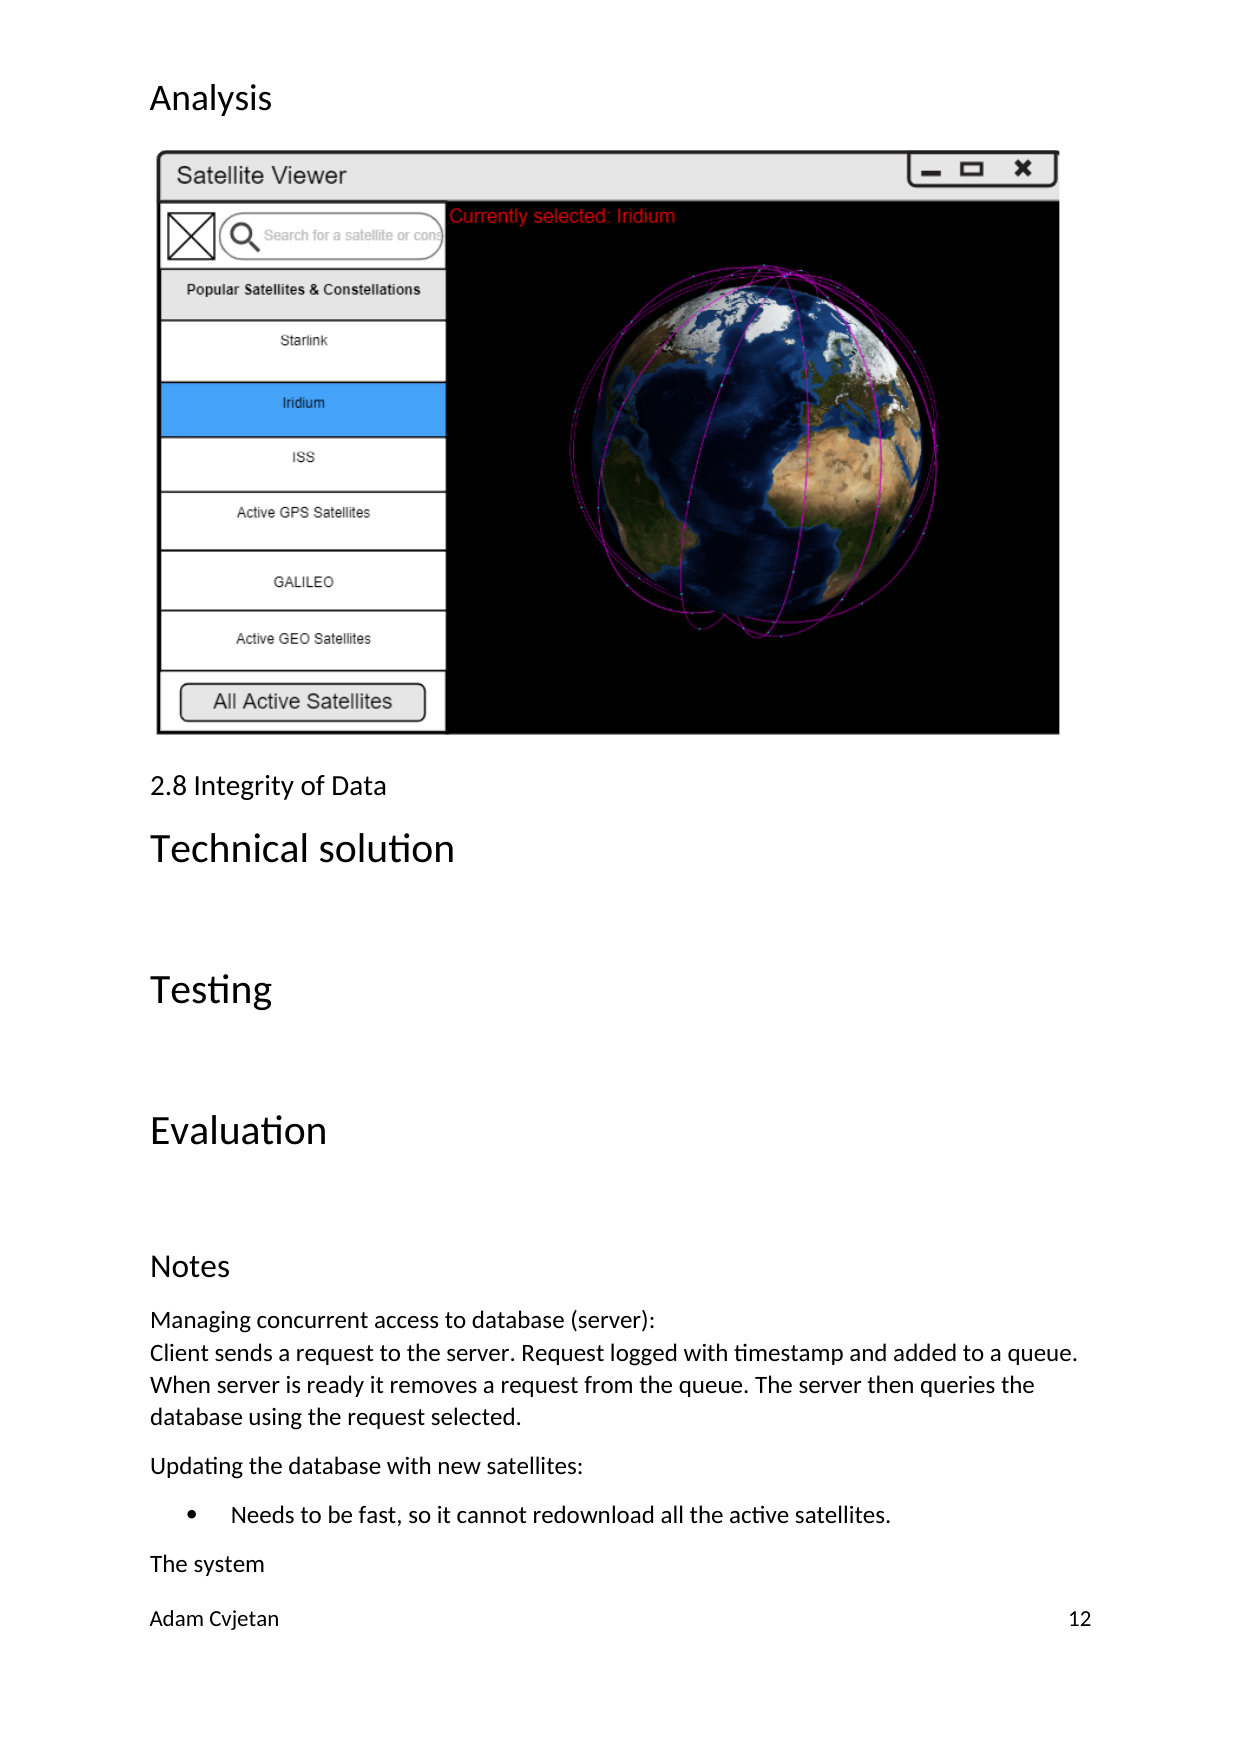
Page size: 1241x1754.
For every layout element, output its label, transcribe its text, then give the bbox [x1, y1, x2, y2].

text Testing [150, 963, 1090, 1013]
text Managing concurrent access to database (server): Client sends a request to the server. Request logged with timestamp and added to a queue. When server is ready it removes a request from the queue. The server then queries the database using the request selected. [150, 1304, 1090, 1432]
text 2.8 Integrity of Data [150, 767, 1090, 803]
text Notes [150, 1245, 1090, 1286]
text The system [150, 1548, 1090, 1579]
text Technical solution [150, 822, 1090, 872]
text Updating the database with new satellites: [150, 1450, 1090, 1481]
text Evaluation [150, 1104, 1090, 1154]
list Needs to be fast, so it cannot redownload all the active satellites. [187, 1499, 1090, 1530]
